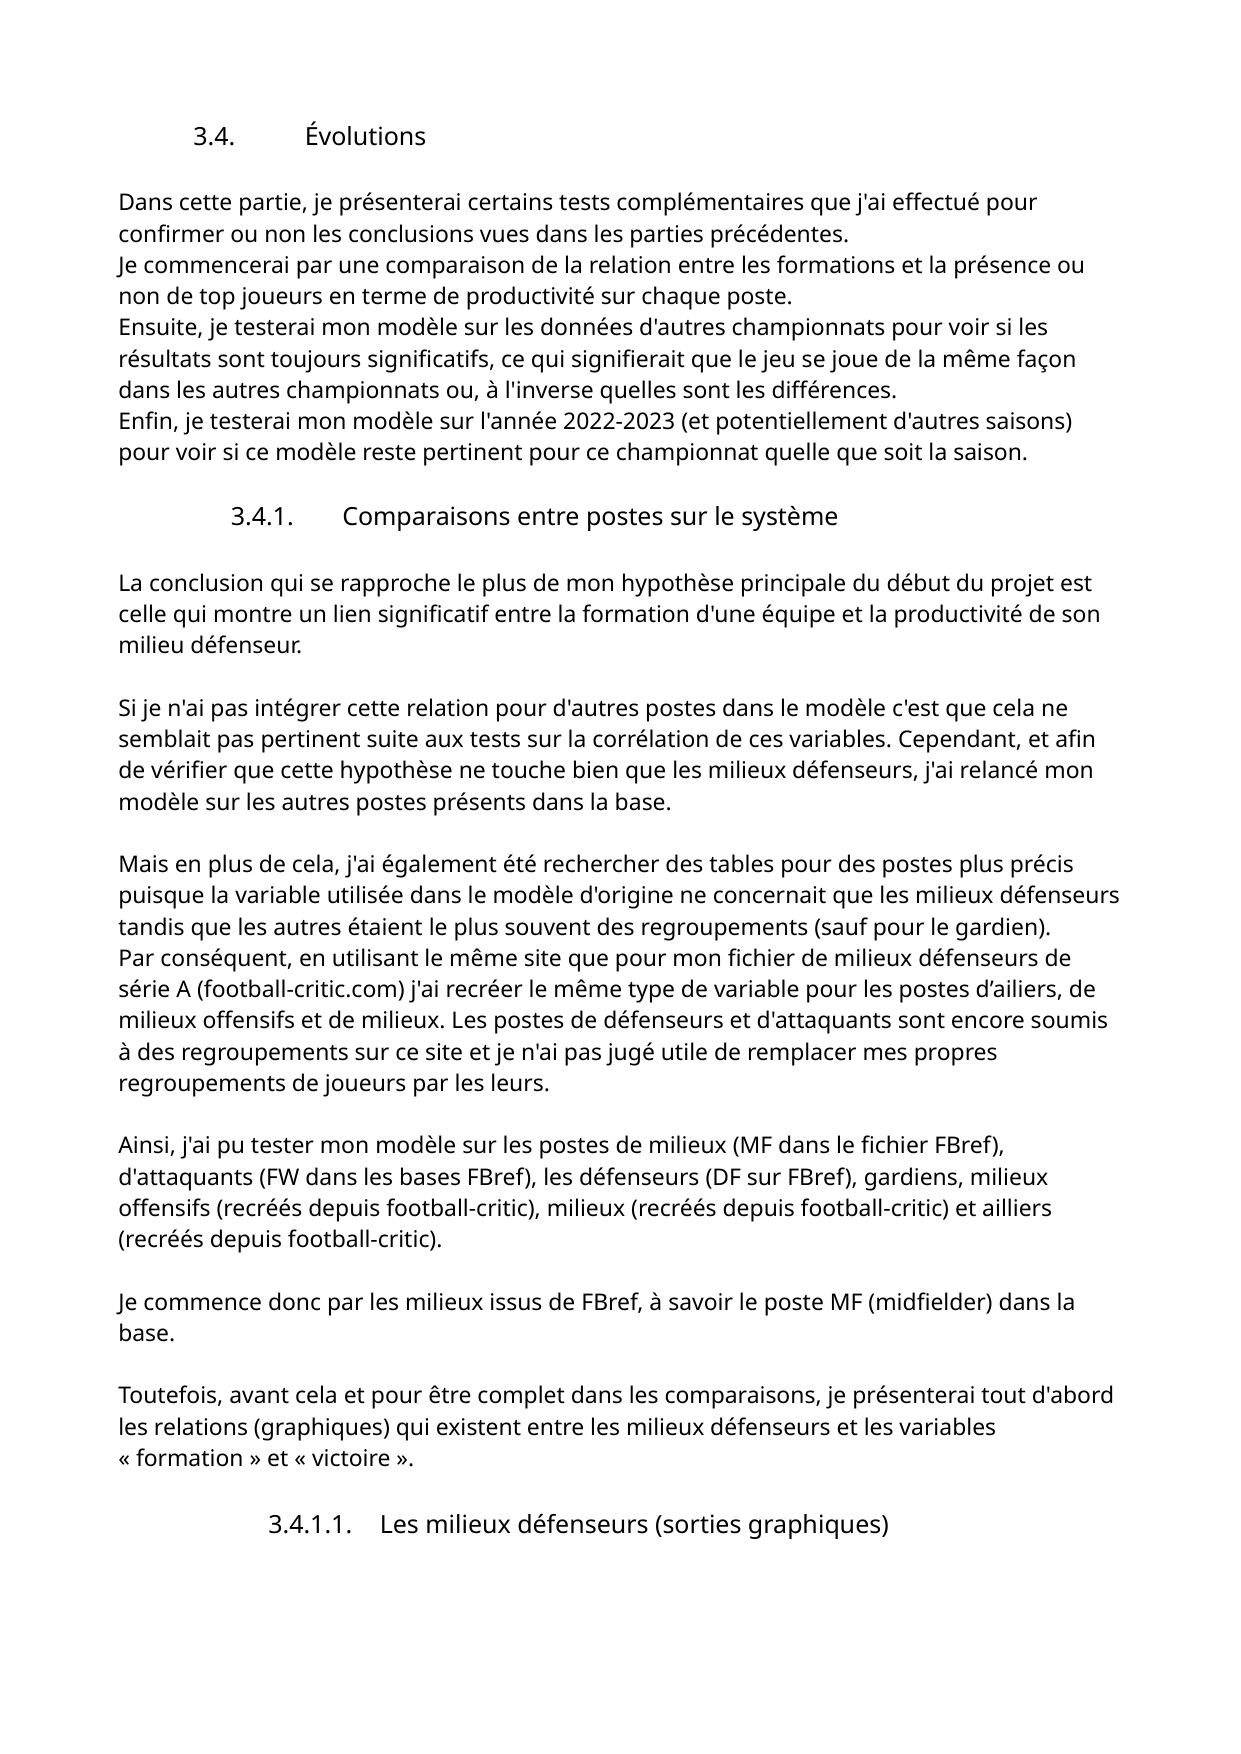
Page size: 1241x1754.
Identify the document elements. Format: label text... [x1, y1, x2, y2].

text Toutefois, avant cela et pour être complet dans les comparaisons, je présenterai tout d'abord les relations (graphiques) qui existent entre les milieux défenseurs et les variables « formation » et « victoire ». [118, 1379, 1122, 1473]
text Enfin, je testerai mon modèle sur l'année 2022-2023 (et potentiellement d'autres saisons) pour voir si ce modèle reste pertinent pour ce championnat quelle que soit la saison. [118, 405, 1122, 467]
text Ensuite, je testerai mon modèle sur les données d'autres championnats pour voir si les résultats sont toujours significatifs, ce qui signifierait que le jeu se joue de la même façon dans les autres championnats ou, à l'inverse quelles sont les différences. [118, 311, 1122, 405]
text Par conséquent, en utilisant le même site que pour mon fichier de milieux défenseurs de série A (football-critic.com) j'ai recréer le même type de variable pour les postes d’ailiers, de milieux offensifs et de milieux. Les postes de défenseurs et d'attaquants sont encore soumis à des regroupements sur ce site et je n'ai pas jugé utile de remplacer mes propres regroupements de joueurs par les leurs. [118, 942, 1122, 1098]
text Je commence donc par les milieux issus de FBref, à savoir le poste MF (midfielder) dans la base. [118, 1286, 1122, 1348]
text Si je n'ai pas intégrer cette relation pour d'autres postes dans le modèle c'est que cela ne semblait pas pertinent suite aux tests sur la corrélation de ces variables. Cependant, et afin de vérifier que cette hypothèse ne touche bien que les milieux défenseurs, j'ai relancé mon modèle sur les autres postes présents dans la base. [118, 692, 1122, 817]
text Dans cette partie, je présenterai certains tests complémentaires que j'ai effectué pour confirmer ou non les conclusions vues dans les parties précédentes. [118, 186, 1122, 249]
list Les milieux défenseurs (sorties graphiques) [268, 1507, 1122, 1541]
text La conclusion qui se rapproche le plus de mon hypothèse principale du début du projet est celle qui montre un lien significatif entre la formation d'une équipe et la productivité de son milieu défenseur. [118, 567, 1122, 661]
text Je commencerai par une comparaison de la relation entre les formations et la présence ou non de top joueurs en terme de productivité sur chaque poste. [118, 249, 1122, 311]
text Mais en plus de cela, j'ai également été rechercher des tables pour des postes plus précis puisque la variable utilisée dans le modèle d'origine ne concernait que les milieux défenseurs tandis que les autres étaient le plus souvent des regroupements (sauf pour le gardien). [118, 848, 1122, 942]
list Évolutions [193, 118, 1122, 152]
text Ainsi, j'ai pu tester mon modèle sur les postes de milieux (MF dans le fichier FBref), d'attaquants (FW dans les bases FBref), les défenseurs (DF sur FBref), gardiens, milieux offensifs (recréés depuis football-critic), milieux (recréés depuis football-critic) et ailliers (recréés depuis football-critic). [118, 1129, 1122, 1254]
list Comparaisons entre postes sur le système [231, 499, 1122, 533]
